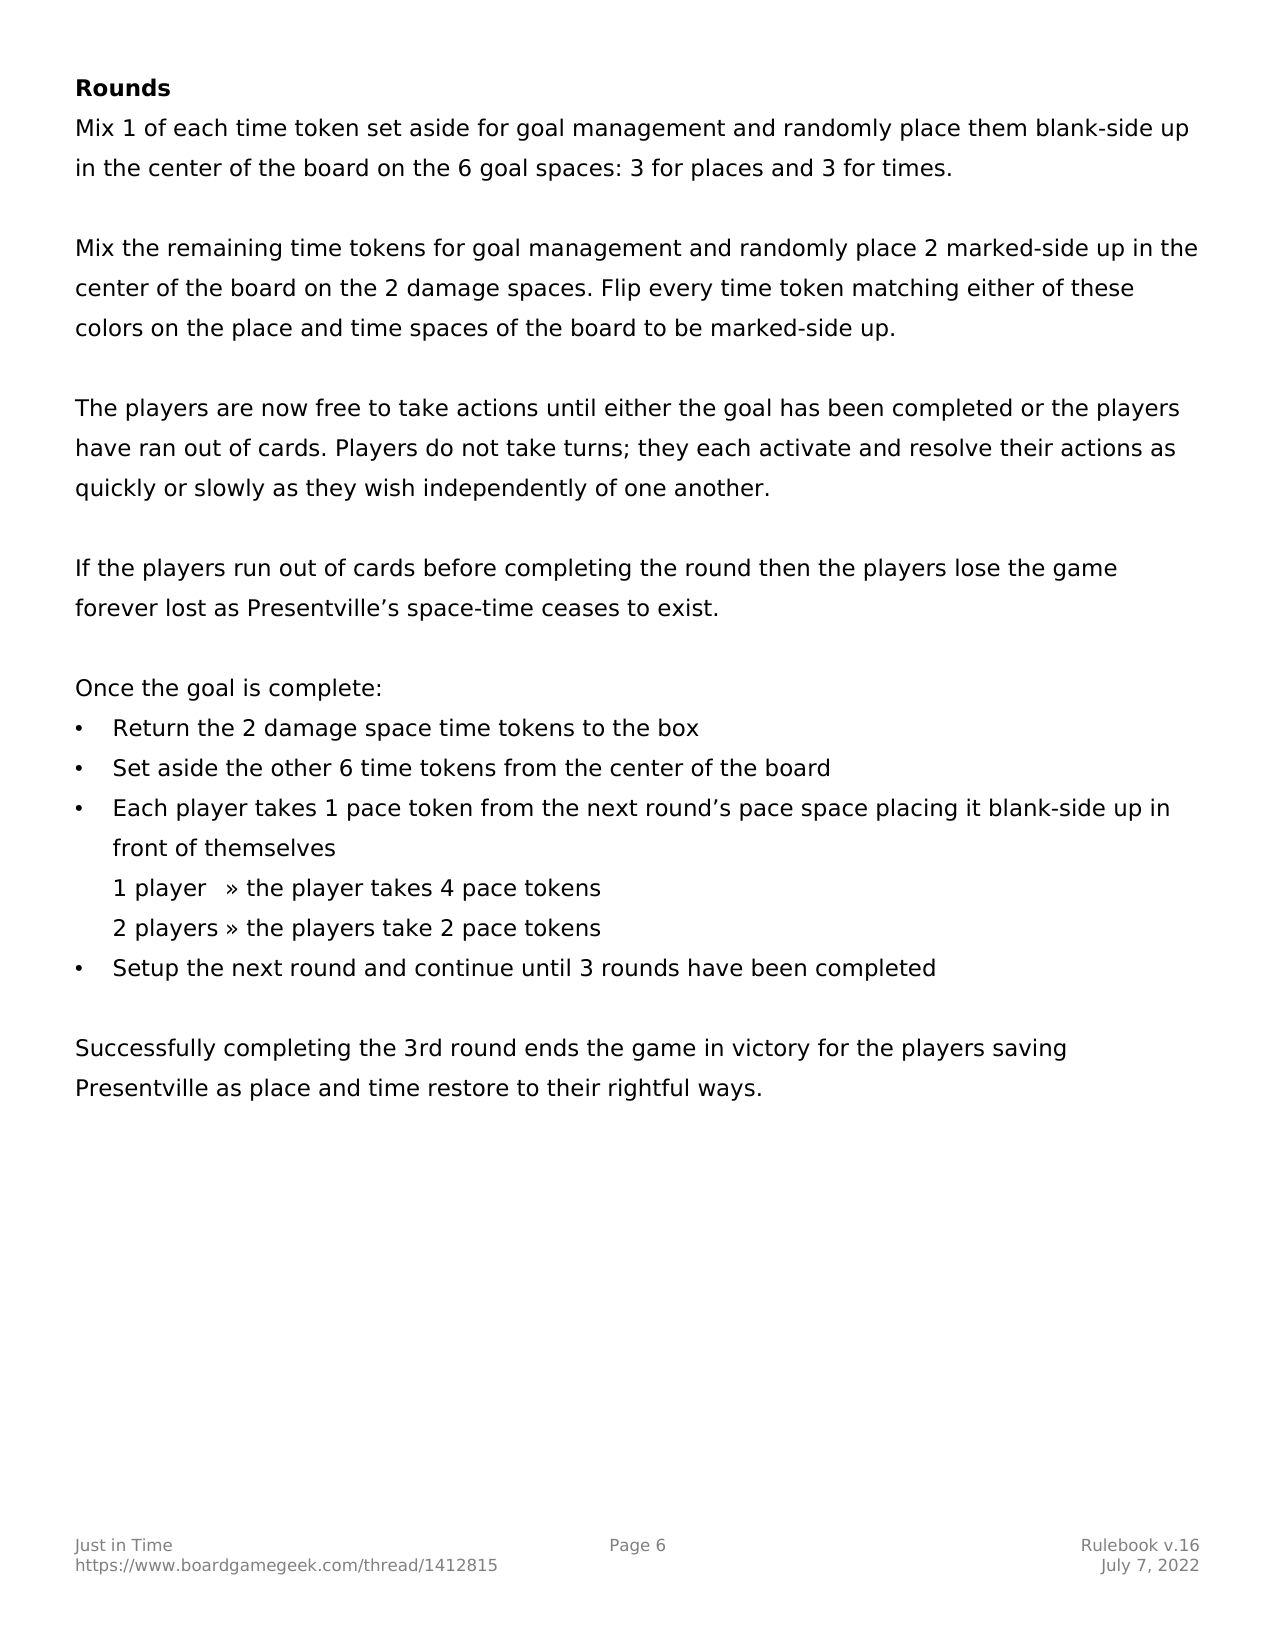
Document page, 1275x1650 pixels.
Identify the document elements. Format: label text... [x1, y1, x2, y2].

text Rounds [75, 75, 1200, 102]
text The players are now free to take actions until either the goal has been completed or the players have ran out of cards. Players do not take turns; they each activate and resolve their actions as quickly or slowly as they wish independently of one another. [75, 395, 1200, 502]
list Setup the next round and continue until 3 rounds have been completed [75, 955, 1200, 982]
text Mix the remaining time tokens for goal management and randomly place 2 marked-side up in the center of the board on the 2 damage spaces. Flip every time token matching either of these colors on the place and time spaces of the board to be marked-side up. [75, 235, 1200, 342]
text Once the goal is complete: [75, 675, 1200, 702]
text Successfully completing the 3rd round ends the game in victory for the players saving Presentville as place and time restore to their rightful ways. [75, 1035, 1200, 1102]
text Mix 1 of each time token set aside for goal management and randomly place them blank-side up in the center of the board on the 6 goal spaces: 3 for places and 3 for times. [75, 115, 1200, 182]
list Return the 2 damage space time tokens to the box [75, 715, 1200, 742]
list Set aside the other 6 time tokens from the center of the board [75, 755, 1200, 782]
list Each player takes 1 pace token from the next round’s pace space placing it blank-side up in front of themselves 1 player » the player takes 4 pace tokens 2 players » the players take 2 pace tokens [75, 795, 1200, 942]
text If the players run out of cards before completing the round then the players lose the game forever lost as Presentville’s space-time ceases to exist. [75, 555, 1200, 622]
